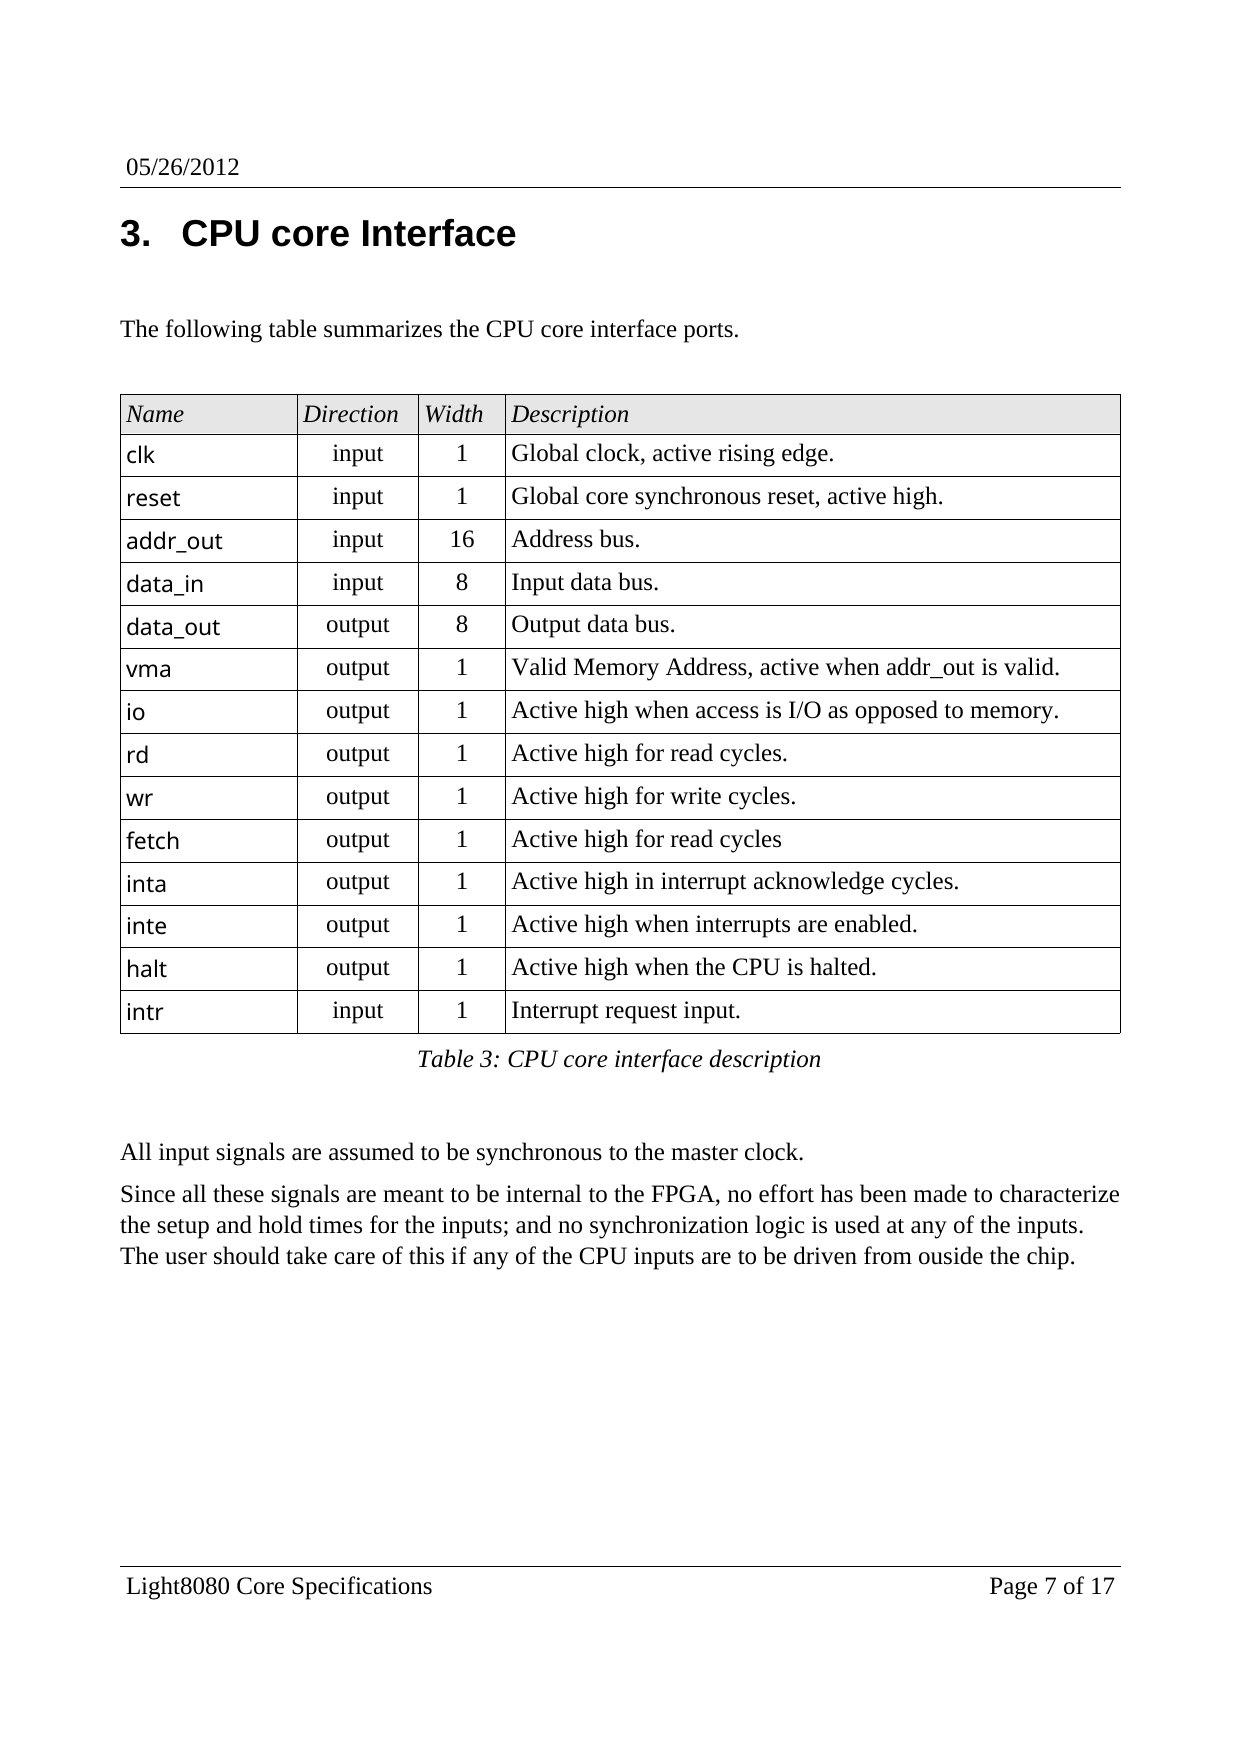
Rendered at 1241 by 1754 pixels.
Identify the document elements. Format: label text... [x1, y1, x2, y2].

table_cell 1 [419, 820, 505, 862]
table_cell input [298, 520, 418, 562]
table_cell Active high in interrupt acknowledge cycles. [506, 863, 1120, 904]
table_header Width [419, 395, 505, 433]
table_cell addr_out [121, 520, 297, 562]
table_cell output [298, 734, 418, 776]
table_cell reset [121, 477, 297, 519]
table_cell 1 [419, 777, 505, 819]
table_cell inta [121, 863, 297, 904]
table_header Direction [298, 395, 418, 433]
text Table 3: CPU core interface description [120, 1046, 1121, 1073]
table_cell input [298, 563, 418, 605]
table_cell input [298, 477, 418, 519]
table_cell Active high for write cycles. [506, 777, 1120, 819]
table_cell Input data bus. [506, 563, 1120, 605]
text The following table summarizes the CPU core interface ports. [120, 315, 1121, 342]
table_cell 1 [419, 649, 505, 690]
table_cell Address bus. [506, 520, 1120, 562]
table_cell output [298, 906, 418, 947]
table_cell 1 [419, 435, 505, 476]
table_cell io [121, 691, 297, 733]
table_cell 1 [419, 991, 505, 1033]
table_cell 1 [419, 477, 505, 519]
table_cell 8 [419, 606, 505, 648]
table_header Description [506, 395, 1120, 433]
table_cell Interrupt request input. [506, 991, 1120, 1033]
table_cell Output data bus. [506, 606, 1120, 648]
table_cell clk [121, 435, 297, 476]
table_cell 1 [419, 948, 505, 990]
subtitle CPU core Interface [120, 212, 1121, 254]
table_cell 8 [419, 563, 505, 605]
list All input signals are assumed to be synchronous to the master clock. [82, 1138, 1121, 1165]
table_header Name [121, 395, 297, 433]
table_cell fetch [121, 820, 297, 862]
table_cell Active high when the CPU is halted. [506, 948, 1120, 990]
table_cell Active high when access is I/O as opposed to memory. [506, 691, 1120, 733]
table_cell output [298, 777, 418, 819]
table_cell Valid Memory Address, active when addr_out is valid. [506, 649, 1120, 690]
table_cell output [298, 606, 418, 648]
table_cell rd [121, 734, 297, 776]
table_cell output [298, 649, 418, 690]
table_cell 1 [419, 906, 505, 947]
table_cell intr [121, 991, 297, 1033]
table_cell Active high for read cycles [506, 820, 1120, 862]
table_cell output [298, 691, 418, 733]
table_cell halt [121, 948, 297, 990]
table_cell output [298, 820, 418, 862]
table_cell Global clock, active rising edge. [506, 435, 1120, 476]
table_cell wr [121, 777, 297, 819]
table_cell output [298, 863, 418, 904]
table_cell vma [121, 649, 297, 690]
table_cell 1 [419, 691, 505, 733]
table_cell Active high when interrupts are enabled. [506, 906, 1120, 947]
table_cell inte [121, 906, 297, 947]
table_cell data_out [121, 606, 297, 648]
list Since all these signals are meant to be internal to the FPGA, no effort has been made to characterize the setup and hold times for the inputs; and no synchronization logic is used at any of the inputs. The user should take care of this if any of the CPU inputs are to be driven from ouside the chip. [82, 1180, 1121, 1269]
table_cell 1 [419, 734, 505, 776]
table_cell Active high for read cycles. [506, 734, 1120, 776]
table_cell Global core synchronous reset, active high. [506, 477, 1120, 519]
table_cell 1 [419, 863, 505, 904]
table_cell input [298, 991, 418, 1033]
table_cell data_in [121, 563, 297, 605]
table_cell input [298, 435, 418, 476]
table_cell output [298, 948, 418, 990]
table_cell 16 [419, 520, 505, 562]
